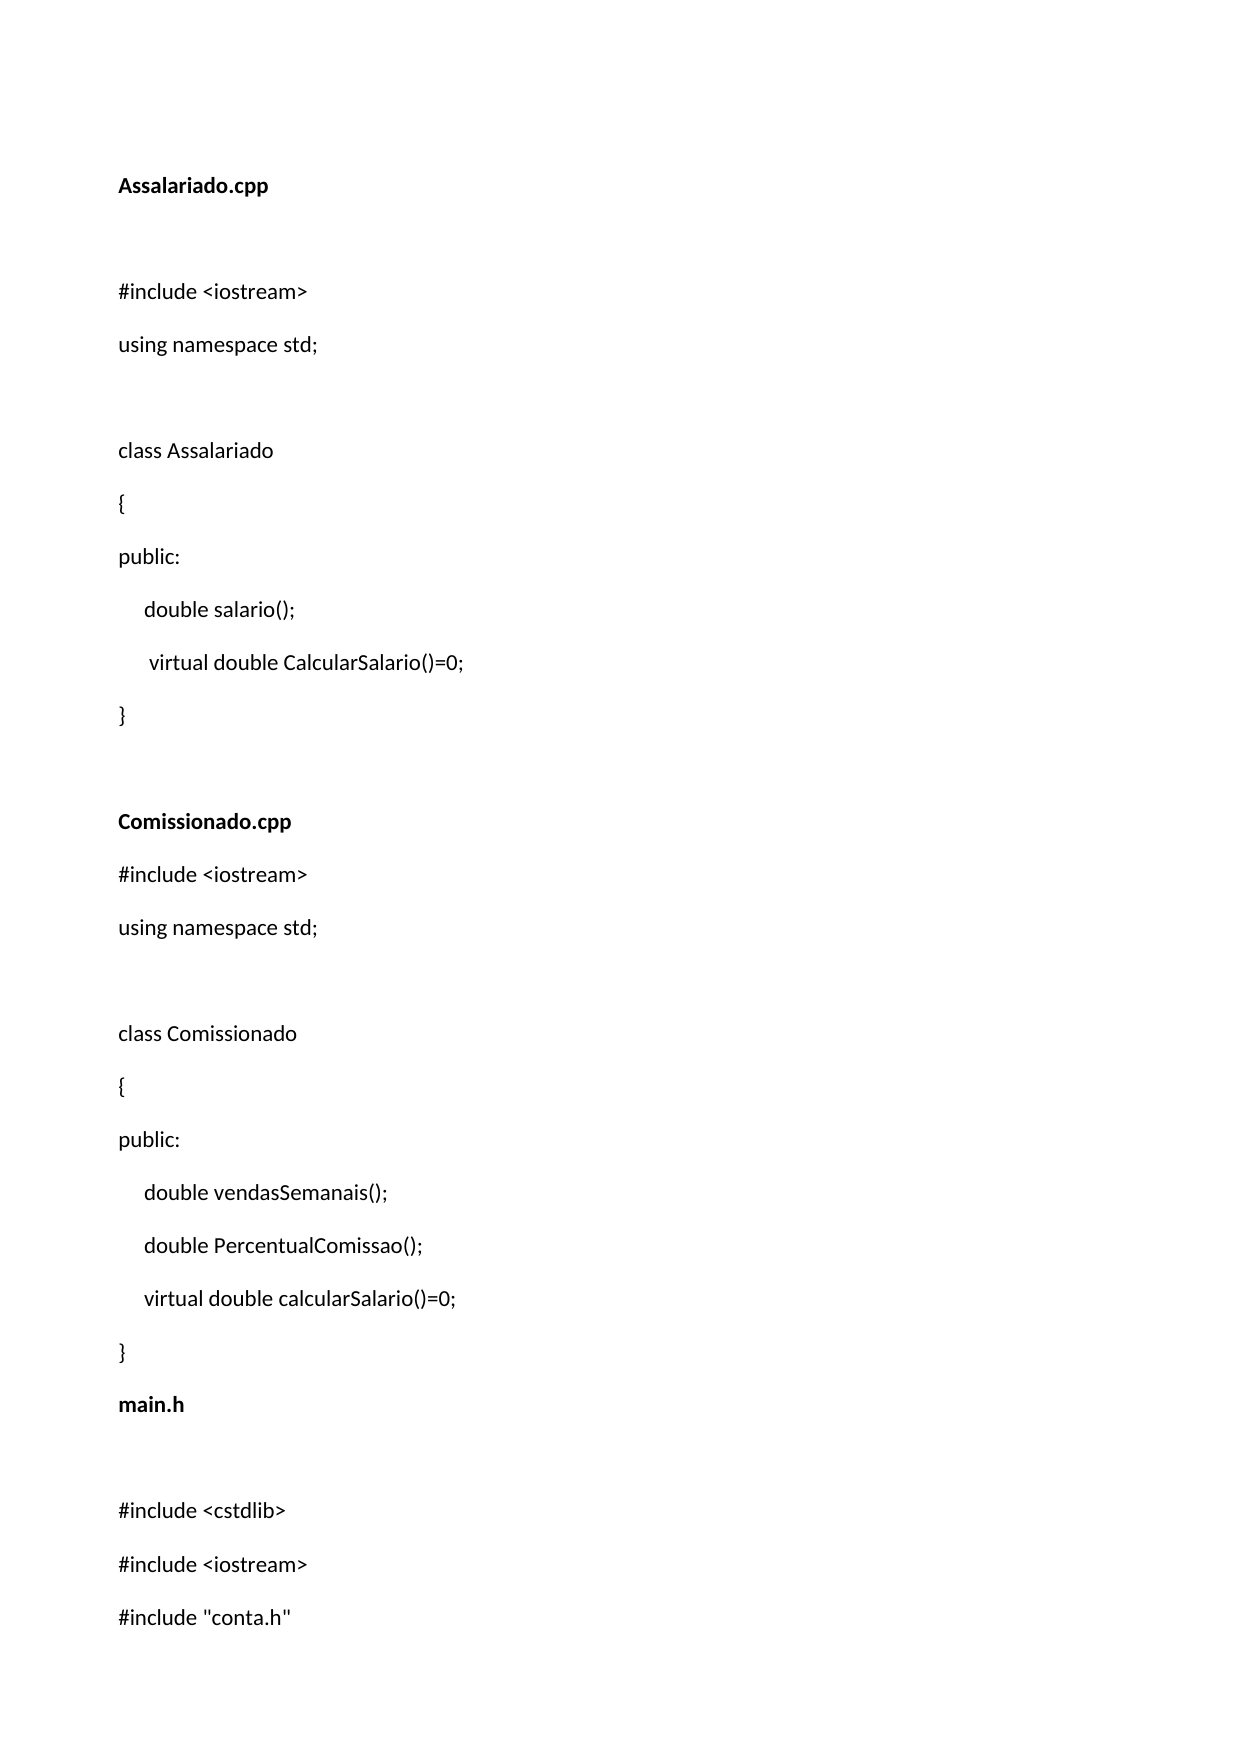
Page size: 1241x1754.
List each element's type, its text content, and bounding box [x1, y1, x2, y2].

text #include <iostream> [118, 1550, 1122, 1578]
text virtual double calcularSalario()=0; [118, 1284, 1122, 1313]
text double vendasSemanais(); [118, 1178, 1122, 1207]
text class Assalariado [118, 436, 1122, 464]
text #include <cstdlib> [118, 1497, 1122, 1525]
text double salario(); [118, 595, 1122, 623]
text using namespace std; [118, 913, 1122, 941]
text } [118, 1338, 1122, 1366]
text public: [118, 1126, 1122, 1153]
text virtual double CalcularSalario()=0; [118, 648, 1122, 676]
text #include <iostream> [118, 860, 1122, 888]
text Assalariado.cpp [118, 171, 1122, 199]
text } [118, 701, 1122, 729]
text #include <iostream> [118, 277, 1122, 305]
text { [118, 1072, 1122, 1101]
text main.h [118, 1391, 1122, 1419]
text class Comissionado [118, 1019, 1122, 1047]
text using namespace std; [118, 330, 1122, 358]
text public: [118, 542, 1122, 570]
text Comissionado.cpp [118, 807, 1122, 835]
text double PercentualComissao(); [118, 1232, 1122, 1259]
text #include "conta.h" [118, 1603, 1122, 1631]
text { [118, 489, 1122, 517]
